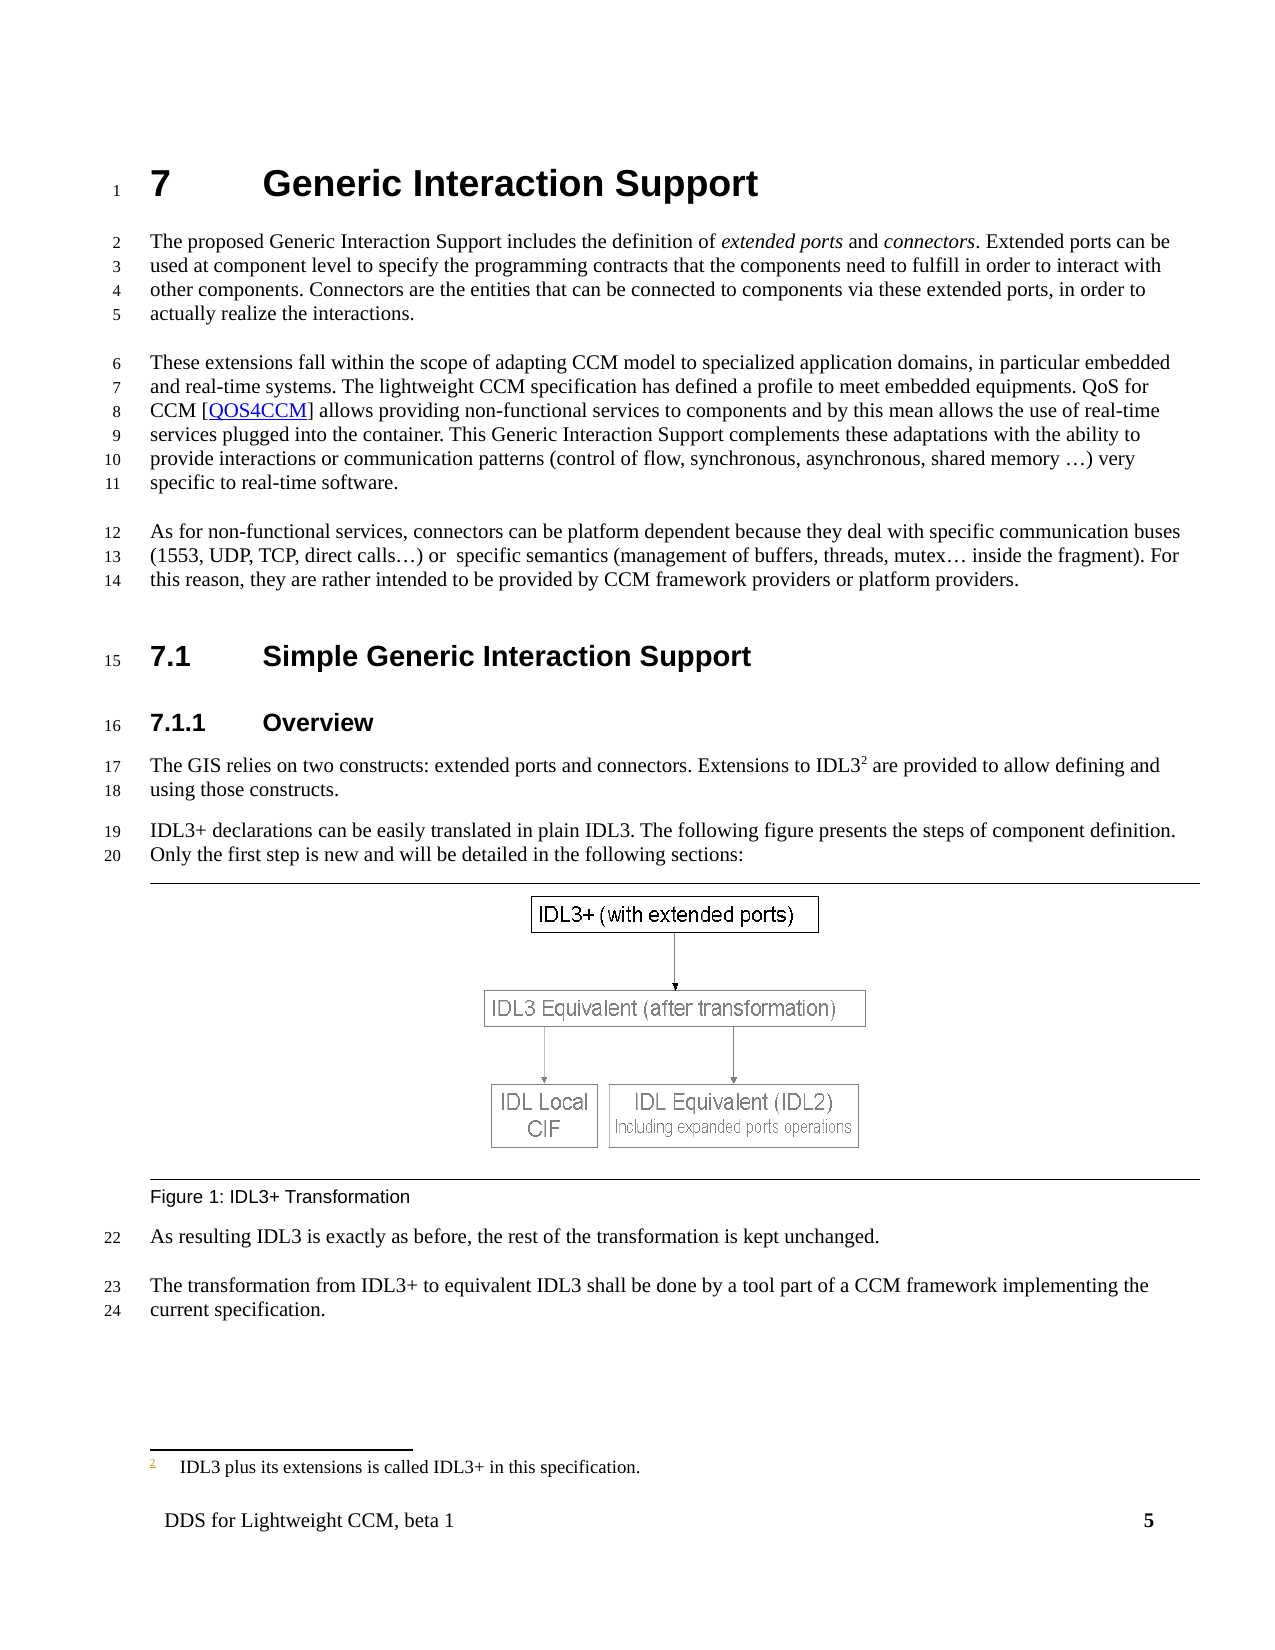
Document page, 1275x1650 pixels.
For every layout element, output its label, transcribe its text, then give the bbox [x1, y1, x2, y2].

text The transformation from IDL3+ to equivalent IDL3 shall be done by a tool part of a CCM framework implementing the current specification. [150, 1273, 1200, 1321]
text IDL3 plus its extensions is called IDL3+ in this specification. [150, 1456, 1200, 1477]
text IDL3+ declarations can be easily translated in plain IDL3. The following figure presents the steps of component definition. Only the first step is new and will be detailed in the following sections: [150, 818, 1200, 866]
text As resulting IDL3 is exactly as before, the rest of the transformation is kept unchanged. [150, 1224, 1200, 1248]
text Figure 1: IDL3+ Transformation [150, 1186, 1200, 1208]
subtitle Simple Generic Interaction Support [150, 638, 1200, 672]
subtitle Generic Interaction Support [150, 161, 1200, 204]
subtitle Overview [150, 707, 1200, 736]
text The GIS relies on two constructs: extended ports and connectors. Extensions to IDL3 are provided to allow defining and using those constructs. [150, 753, 1200, 801]
text The proposed Generic Interaction Support includes the definition of extended ports and connectors. Extended ports can be used at component level to specify the programming contracts that the components need to fulfill in order to interact with other components. Connectors are the entities that can be connected to components via these extended ports, in order to actually realize the interactions. [150, 229, 1200, 325]
text These extensions fall within the scope of adapting CCM model to specialized application domains, in particular embedded and real-time systems. The lightweight CCM specification has defined a profile to meet embedded equipments. QoS for CCM [QOS4CCM] allows providing non-functional services to components and by this mean allows the use of real-time services plugged into the container. This Generic Interaction Support complements these adaptations with the ability to provide interactions or communication patterns (control of flow, synchronous, asynchronous, shared memory …) very specific to real-time software. [150, 350, 1200, 494]
picture [480, 892, 871, 1155]
text As for non-functional services, connectors can be platform dependent because they deal with specific communication buses (1553, UDP, TCP, direct calls…) or specific semantics (management of buffers, threads, mutex… inside the fragment). For this reason, they are rather intended to be provided by CCM framework providers or platform providers. [150, 519, 1200, 591]
